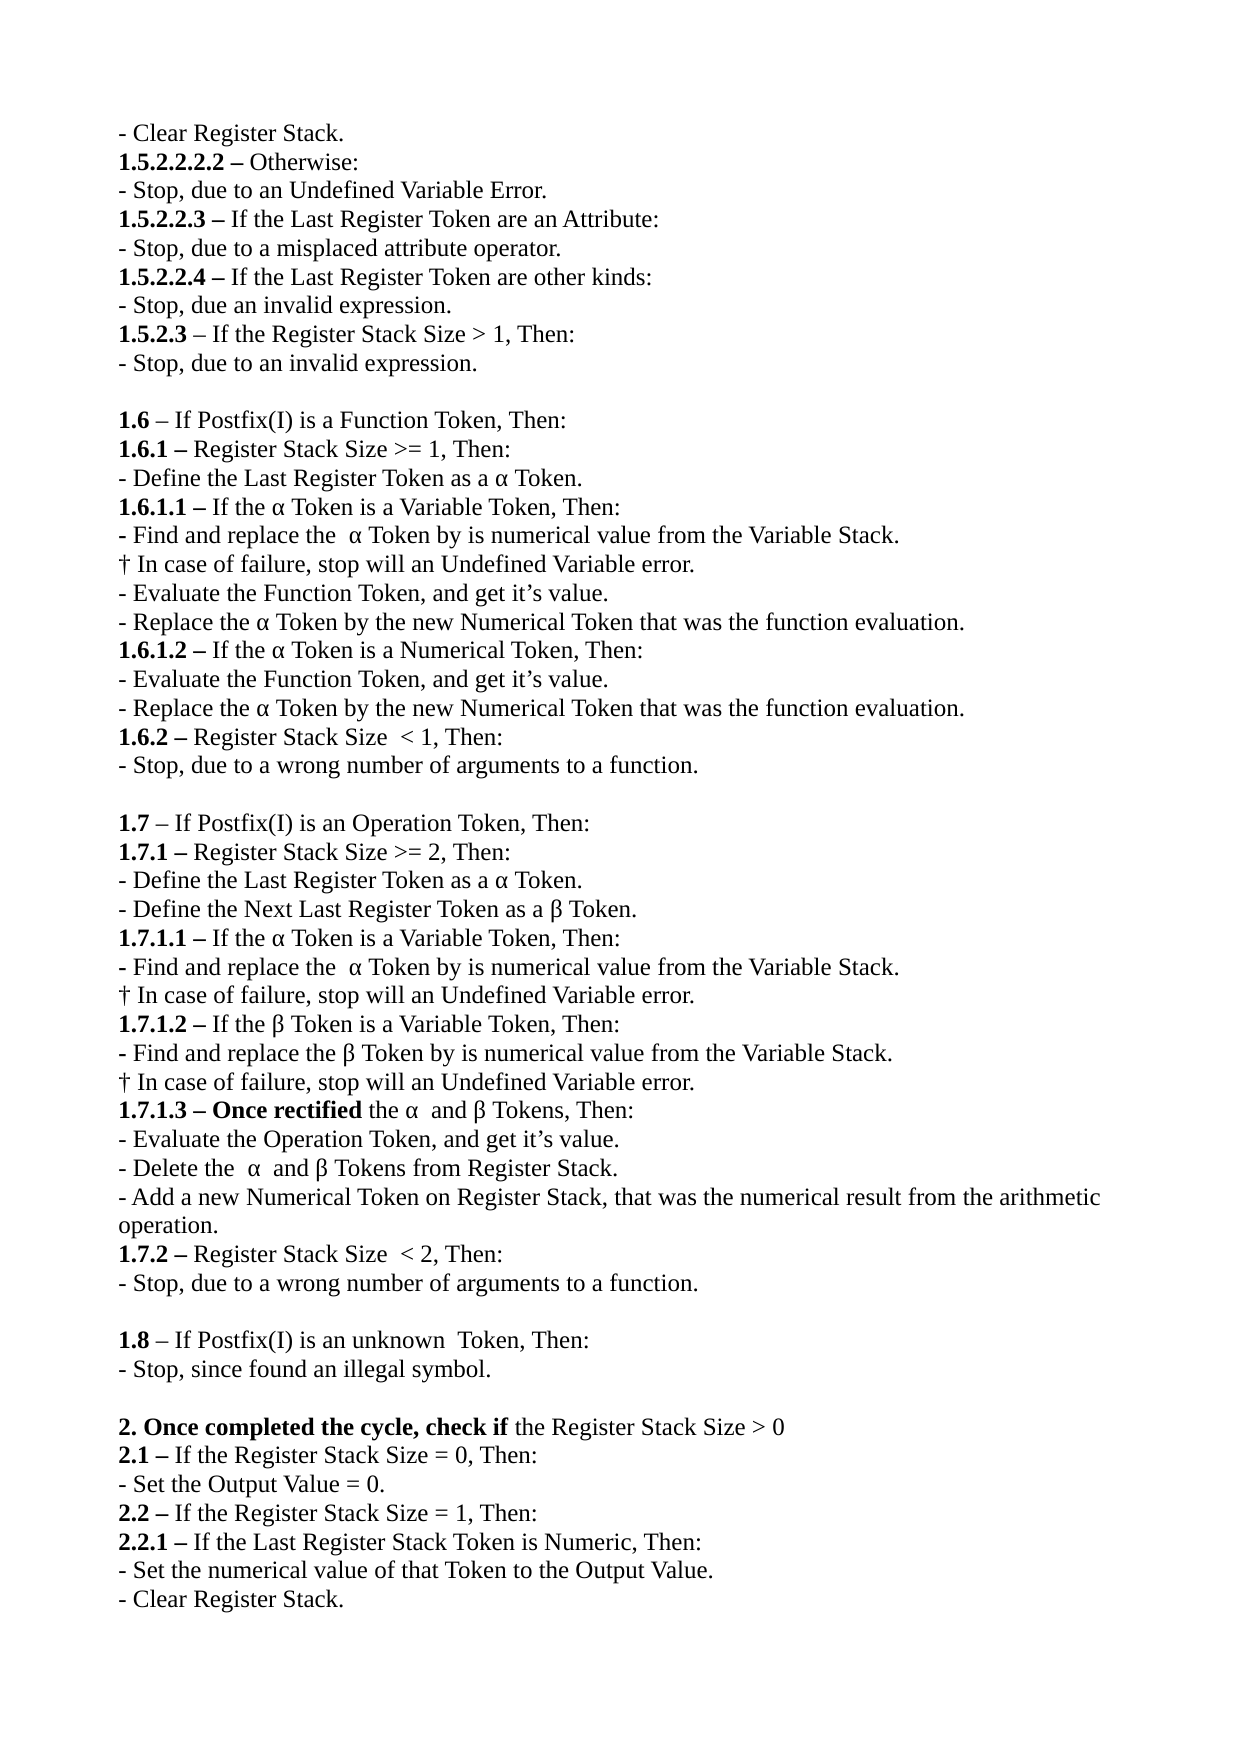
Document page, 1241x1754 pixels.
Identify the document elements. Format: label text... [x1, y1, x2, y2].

text 1.6.2 – Register Stack Size < 1, Then: [118, 722, 1122, 751]
text - Stop, since found an illegal symbol. [118, 1354, 1122, 1383]
text - Stop, due to a wrong number of arguments to a function. [118, 1268, 1122, 1297]
text 1.7.2 – Register Stack Size < 2, Then: [118, 1239, 1122, 1268]
text 1.8 – If Postfix(I) is an unknown Token, Then: [118, 1326, 1122, 1354]
text 1.7.1 – Register Stack Size >= 2, Then: [118, 837, 1122, 866]
text - Find and replace the α Token by is numerical value from the Variable Stack. [118, 952, 1122, 981]
text - Set the Output Value = 0. [118, 1469, 1122, 1498]
text - Find and replace the α Token by is numerical value from the Variable Stack. [118, 521, 1122, 549]
text 1.6.1.1 – If the α Token is a Variable Token, Then: [118, 492, 1122, 521]
text - Replace the α Token by the new Numerical Token that was the function evaluation. [118, 693, 1122, 722]
text † In case of failure, stop will an Undefined Variable error. [118, 549, 1122, 578]
text 1.5.2.2.4 – If the Last Register Token are other kinds: [118, 262, 1122, 291]
text - Define the Last Register Token as a α Token. [118, 463, 1122, 492]
text - Define the Next Last Register Token as a β Token. [118, 894, 1122, 923]
text - Add a new Numerical Token on Register Stack, that was the numerical result from the arithmetic operation. [118, 1182, 1122, 1239]
text - Stop, due an invalid expression. [118, 291, 1122, 319]
text - Replace the α Token by the new Numerical Token that was the function evaluation. [118, 607, 1122, 636]
text - Delete the α and β Tokens from Register Stack. [118, 1153, 1122, 1182]
text - Evaluate the Function Token, and get it’s value. [118, 664, 1122, 693]
text 1.7.1.2 – If the β Token is a Variable Token, Then: [118, 1009, 1122, 1038]
text 1.5.2.3 – If the Register Stack Size > 1, Then: [118, 319, 1122, 348]
text - Define the Last Register Token as a α Token. [118, 866, 1122, 894]
text - Evaluate the Operation Token, and get it’s value. [118, 1124, 1122, 1153]
text - Clear Register Stack. [118, 118, 1122, 147]
text - Stop, due to a wrong number of arguments to a function. [118, 751, 1122, 779]
text 1.7 – If Postfix(I) is an Operation Token, Then: [118, 808, 1122, 837]
text - Evaluate the Function Token, and get it’s value. [118, 578, 1122, 607]
text † In case of failure, stop will an Undefined Variable error. [118, 981, 1122, 1009]
text - Stop, due to an invalid expression. [118, 348, 1122, 377]
text - Clear Register Stack. [118, 1584, 1122, 1613]
text - Stop, due to a misplaced attribute operator. [118, 233, 1122, 262]
text 1.7.1.1 – If the α Token is a Variable Token, Then: [118, 923, 1122, 952]
text - Stop, due to an Undefined Variable Error. [118, 176, 1122, 204]
text 2.2 – If the Register Stack Size = 1, Then: [118, 1498, 1122, 1527]
text † In case of failure, stop will an Undefined Variable error. [118, 1067, 1122, 1096]
text 1.7.1.3 – Once rectified the α and β Tokens, Then: [118, 1096, 1122, 1124]
text 1.6.1 – Register Stack Size >= 1, Then: [118, 434, 1122, 463]
text 1.6 – If Postfix(I) is a Function Token, Then: [118, 406, 1122, 434]
text - Set the numerical value of that Token to the Output Value. [118, 1556, 1122, 1584]
text 2. Once completed the cycle, check if the Register Stack Size > 0 [118, 1412, 1122, 1441]
text 1.5.2.2.3 – If the Last Register Token are an Attribute: [118, 204, 1122, 233]
text 1.5.2.2.2.2 – Otherwise: [118, 147, 1122, 176]
text 2.2.1 – If the Last Register Stack Token is Numeric, Then: [118, 1527, 1122, 1556]
text 2.1 – If the Register Stack Size = 0, Then: [118, 1441, 1122, 1469]
text - Find and replace the β Token by is numerical value from the Variable Stack. [118, 1038, 1122, 1067]
text 1.6.1.2 – If the α Token is a Numerical Token, Then: [118, 636, 1122, 664]
